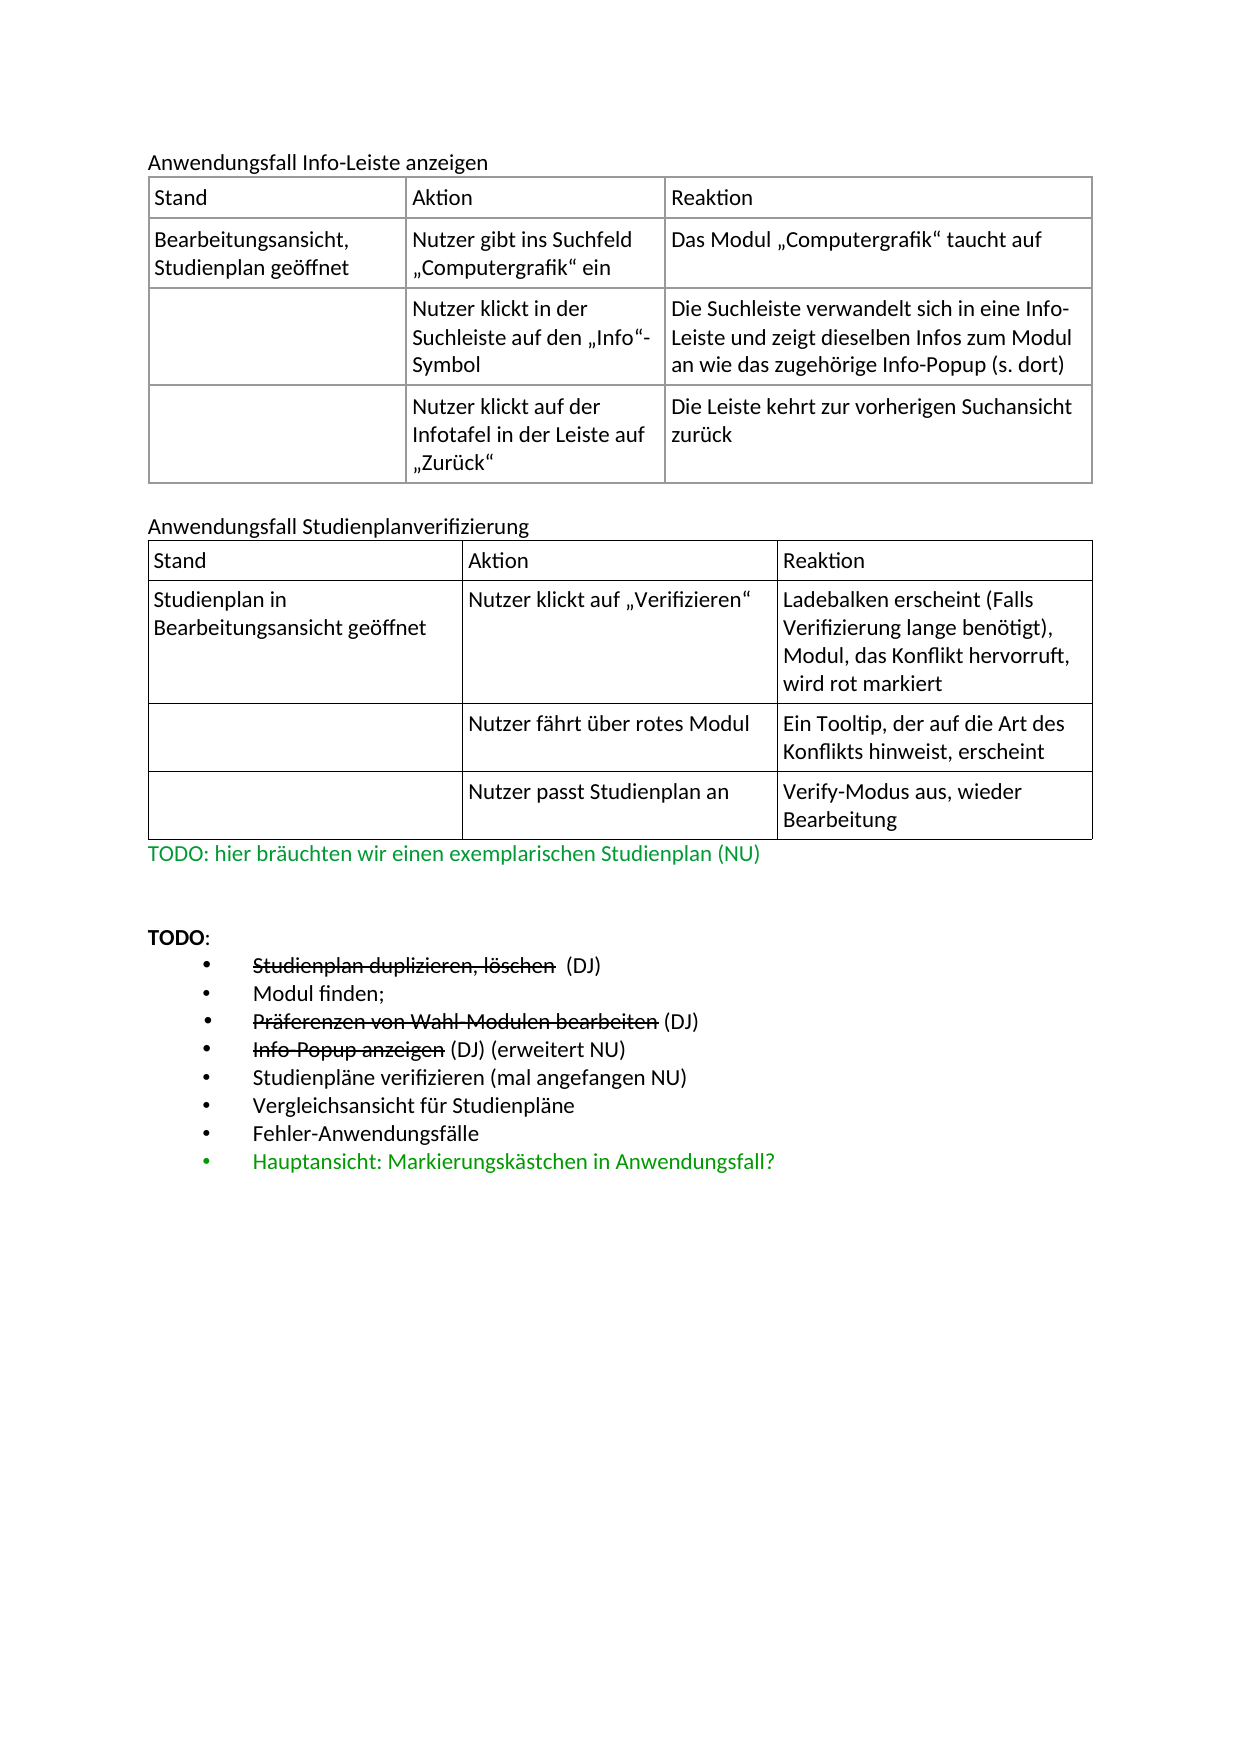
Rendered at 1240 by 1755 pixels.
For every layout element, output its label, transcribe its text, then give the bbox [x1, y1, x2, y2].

table_header Stand [150, 178, 405, 217]
table_cell [149, 704, 462, 771]
table_cell Nutzer passt Studienplan an [463, 772, 777, 838]
table_cell Verify-Modus aus, wieder Bearbeitung [778, 772, 1092, 838]
list Vergleichsansicht für Studienpläne [179, 1091, 1092, 1119]
list Modul finden; [179, 979, 1092, 1007]
text TODO: hier bräuchten wir einen exemplarischen Studienplan (NU) [148, 840, 1092, 867]
list Fehler-Anwendungsfälle [179, 1119, 1092, 1147]
table_cell Nutzer klickt auf der Infotafel in der Leiste auf „Zurück“ [407, 386, 664, 482]
table_header Reaktion [778, 541, 1092, 580]
table_cell Das Modul „Computergrafik“ taucht auf [666, 219, 1091, 287]
table_cell Die Suchleiste verwandelt sich in eine Info-Leiste und zeigt dieselben Infos zum Modul an wie das zugehörige Info-Popup (s. dort) [666, 289, 1091, 384]
list Hauptansicht: Markierungskästchen in Anwendungsfall? [179, 1147, 1092, 1175]
text TODO: [148, 923, 1092, 951]
table_cell Ein Tooltip, der auf die Art des Konflikts hinweist, erscheint [778, 704, 1092, 771]
list Studienpläne verifizieren (mal angefangen NU) [179, 1063, 1092, 1091]
table_cell [149, 772, 462, 838]
table_header Aktion [463, 541, 777, 580]
list Info-Popup anzeigen (DJ) (erweitert NU) [179, 1035, 1092, 1063]
list Präferenzen von Wahl-Modulen bearbeiten (DJ) [179, 1007, 1092, 1035]
text Anwendungsfall Info-Leiste anzeigen [148, 148, 1092, 176]
table_cell Die Leiste kehrt zur vorherigen Suchansicht zurück [666, 386, 1091, 482]
table_cell Nutzer fährt über rotes Modul [463, 704, 777, 771]
table_header Reaktion [666, 178, 1091, 217]
table_cell Bearbeitungsansicht, Studienplan geöffnet [150, 219, 405, 287]
table_cell Ladebalken erscheint (Falls Verifizierung lange benötigt), Modul, das Konflikt hervorruft, wird rot markiert [778, 581, 1092, 703]
text Anwendungsfall Studienplanverifizierung [148, 512, 1092, 540]
table_cell Nutzer klickt auf „Verifizieren“ [463, 581, 777, 703]
table_cell Nutzer gibt ins Suchfeld „Computergrafik“ ein [407, 219, 664, 287]
table_cell [150, 386, 405, 482]
table_header Stand [149, 541, 462, 580]
table_cell Studienplan in Bearbeitungsansicht geöffnet [149, 581, 462, 703]
table_header Aktion [407, 178, 664, 217]
table_cell Nutzer klickt in der Suchleiste auf den „Info“-Symbol [407, 289, 664, 384]
table_cell [150, 289, 405, 384]
list Studienplan duplizieren, löschen (DJ) [179, 951, 1092, 979]
